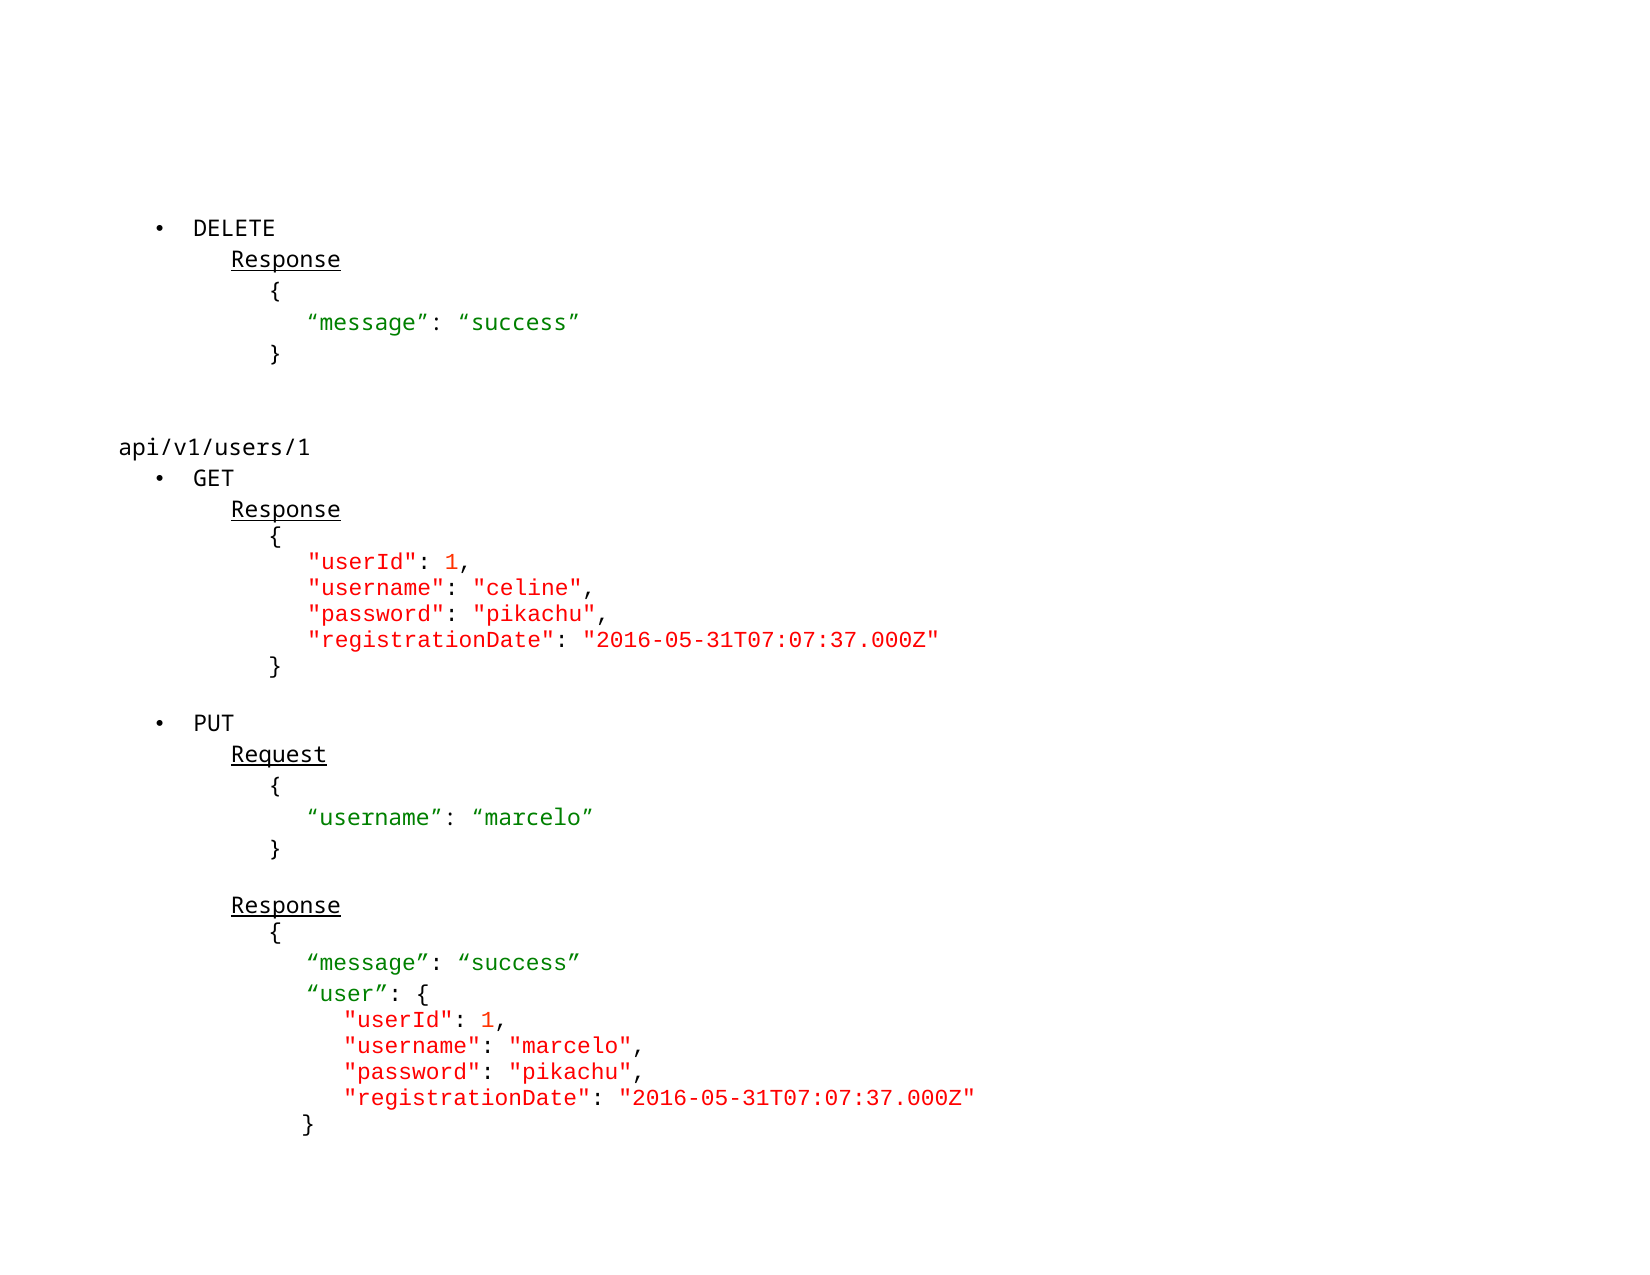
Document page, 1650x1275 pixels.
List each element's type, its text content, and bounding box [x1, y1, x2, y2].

list { [231, 524, 1532, 550]
list "username": "marcelo", [306, 1035, 1532, 1061]
list “username”: “marcelo” [268, 800, 1532, 832]
list “message”: “success” [268, 306, 1532, 337]
list "password": "pikachu", [272, 602, 1532, 628]
list Response [193, 493, 1532, 524]
list “message”: “success” [268, 946, 1532, 977]
list Response [193, 243, 1532, 274]
list } [231, 337, 1532, 368]
text api/v1/users/1 [118, 431, 1532, 462]
list } [231, 832, 1532, 863]
list { [231, 274, 1532, 306]
list "username": "celine", [272, 576, 1532, 602]
list PUT [156, 707, 1532, 738]
list "userId": 1, [306, 1009, 1532, 1035]
list Request [193, 738, 1532, 769]
list } [266, 1112, 1532, 1138]
list "registrationDate": "2016-05-31T07:07:37.000Z" [272, 628, 1532, 654]
list "password": "pikachu", [306, 1061, 1532, 1087]
list "userId": 1, [272, 550, 1532, 576]
list { [231, 920, 1532, 946]
list Response [193, 889, 1532, 920]
list DELETE [156, 212, 1532, 243]
list } [231, 654, 1532, 680]
list "registrationDate": "2016-05-31T07:07:37.000Z" [306, 1087, 1532, 1112]
list “user”: { [268, 977, 1532, 1009]
list GET [156, 462, 1532, 493]
list { [231, 769, 1532, 800]
